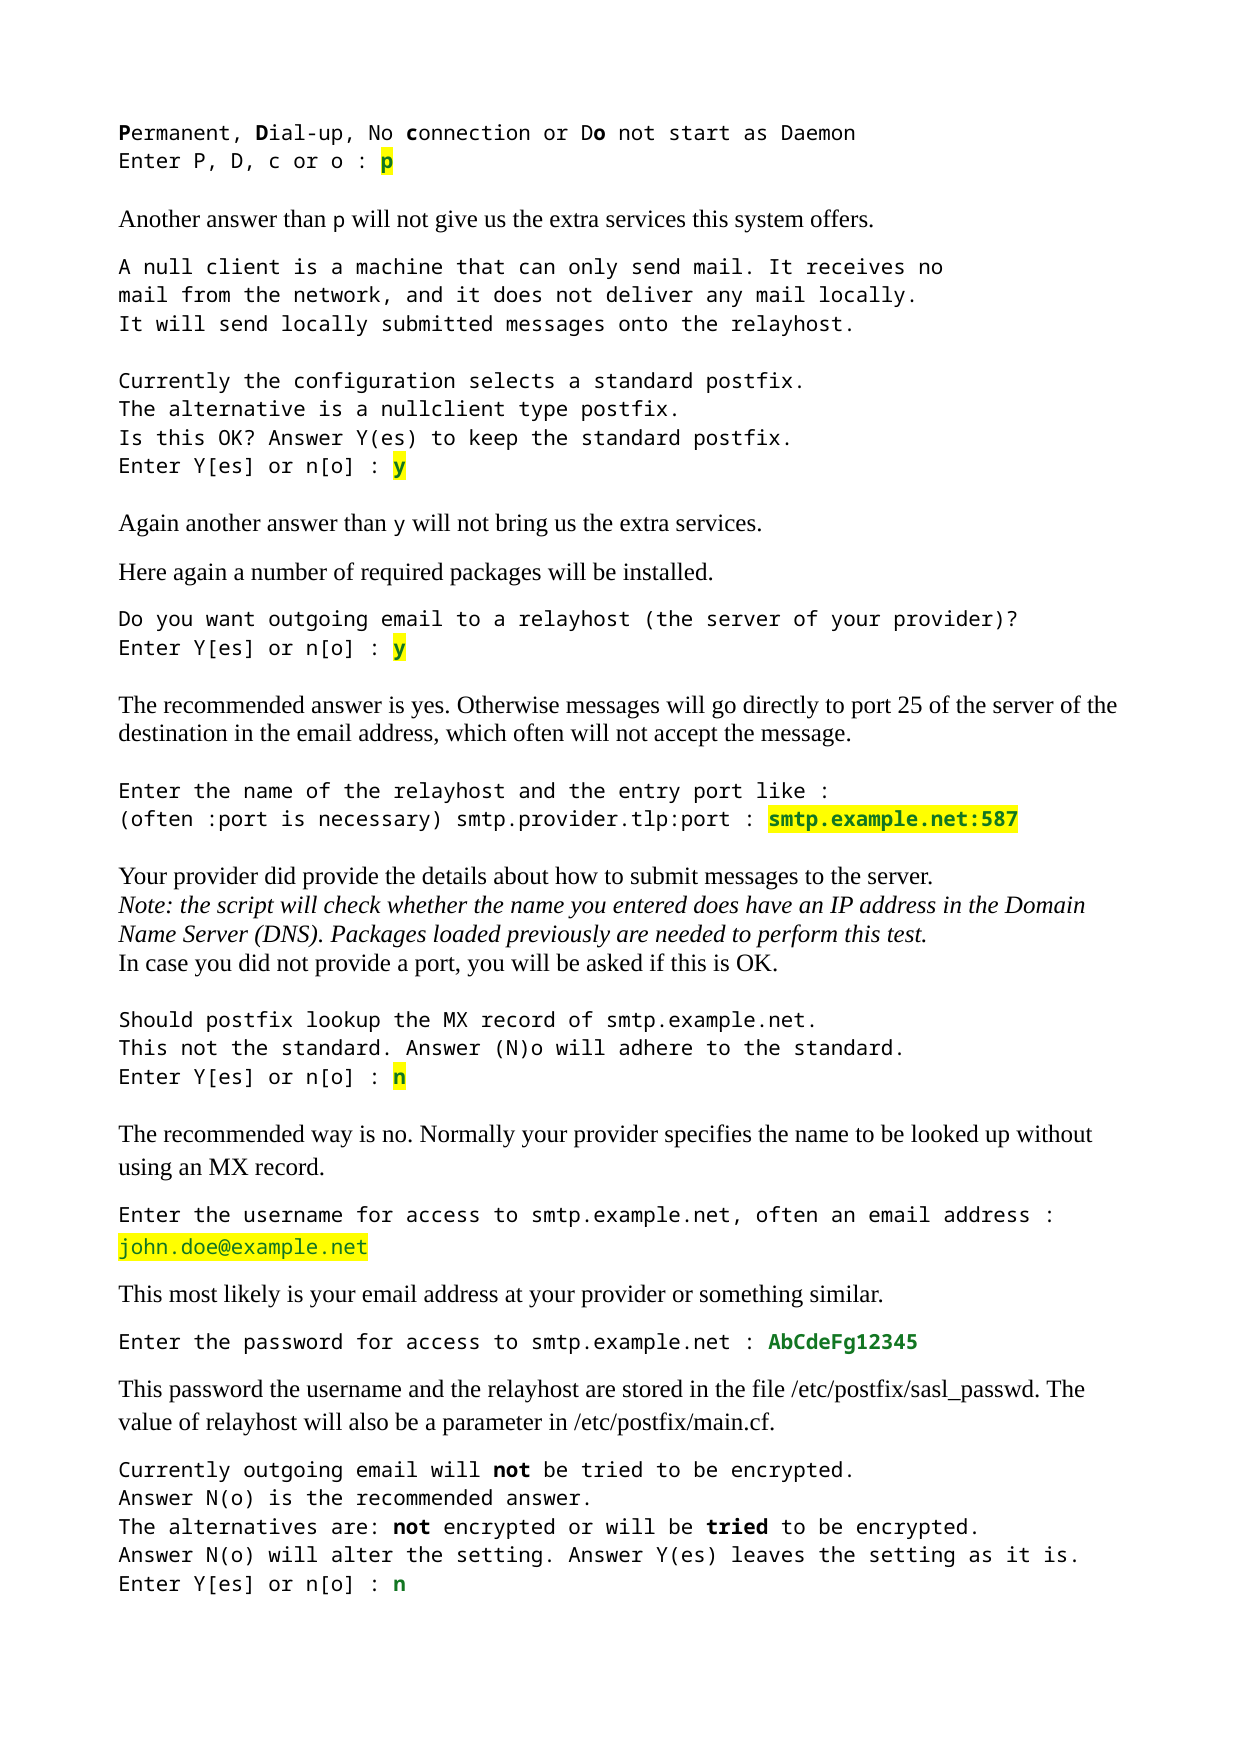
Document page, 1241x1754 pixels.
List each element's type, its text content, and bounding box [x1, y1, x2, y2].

text A null client is a machine that can only send mail. It receives no [118, 252, 1122, 281]
text Again another answer than y will not bring us the extra services. [118, 508, 1122, 538]
text Currently the configuration selects a standard postfix. [118, 366, 1122, 394]
text Enter the name of the relayhost and the entry port like : [118, 776, 1122, 804]
text Enter Y[es] or n[o] : n [118, 1062, 1122, 1090]
text mail from the network, and it does not deliver any mail locally. [118, 281, 1122, 309]
text Enter Y[es] or n[o] : y [118, 633, 1122, 661]
text In case you did not provide a port, you will be asked if this is OK. [118, 948, 1122, 976]
text The alternative is a nullclient type postfix. [118, 394, 1122, 423]
text Enter Y[es] or n[o] : y [118, 451, 1122, 480]
text Enter the username for access to smtp.example.net, often an email address : john.doe@example.net [118, 1200, 1122, 1261]
text Enter Y[es] or n[o] : n [118, 1569, 1122, 1597]
text Permanent, Dial-up, No connection or Do not start as Daemon [118, 118, 1122, 147]
text (often :port is necessary) smtp.provider.tlp:port : smtp.example.net:587 [118, 804, 1122, 833]
text Enter P, D, c or o : p [118, 147, 1122, 175]
text It will send locally submitted messages onto the relayhost. [118, 309, 1122, 337]
text Do you want outgoing email to a relayhost (the server of your provider)? [118, 604, 1122, 633]
text The alternatives are: not encrypted or will be tried to be encrypted. [118, 1512, 1122, 1540]
text This most likely is your email address at your provider or something similar. [118, 1279, 1122, 1308]
text Should postfix lookup the MX record of smtp.example.net. [118, 1005, 1122, 1033]
text Enter the password for access to smtp.example.net : AbCdeFg12345 [118, 1327, 1122, 1356]
text Your provider did provide the details about how to submit messages to the server. [118, 861, 1122, 890]
text The recommended way is no. Normally your provider specifies the name to be looked up without using an MX record. [118, 1119, 1122, 1181]
text Another answer than p will not give us the extra services this system offers. [118, 204, 1122, 233]
text The recommended answer is yes. Otherwise messages will go directly to port 25 of the server of the destination in the email address, which often will not accept the message. [118, 690, 1122, 747]
text Answer N(o) will alter the setting. Answer Y(es) leaves the setting as it is. [118, 1540, 1122, 1569]
text Answer N(o) is the recommended answer. [118, 1483, 1122, 1512]
text Note: the script will check whether the name you entered does have an IP address in the Domain Name Server (DNS). Packages loaded previously are needed to perform this test. [118, 890, 1122, 948]
text This password the username and the relayhost are stored in the file /etc/postfix/sasl_passwd. The value of relayhost will also be a parameter in /etc/postfix/main.cf. [118, 1374, 1122, 1436]
text This not the standard. Answer (N)o will adhere to the standard. [118, 1033, 1122, 1062]
text Is this OK? Answer Y(es) to keep the standard postfix. [118, 423, 1122, 451]
text Currently outgoing email will not be tried to be encrypted. [118, 1455, 1122, 1483]
text Here again a number of required packages will be installed. [118, 557, 1122, 585]
